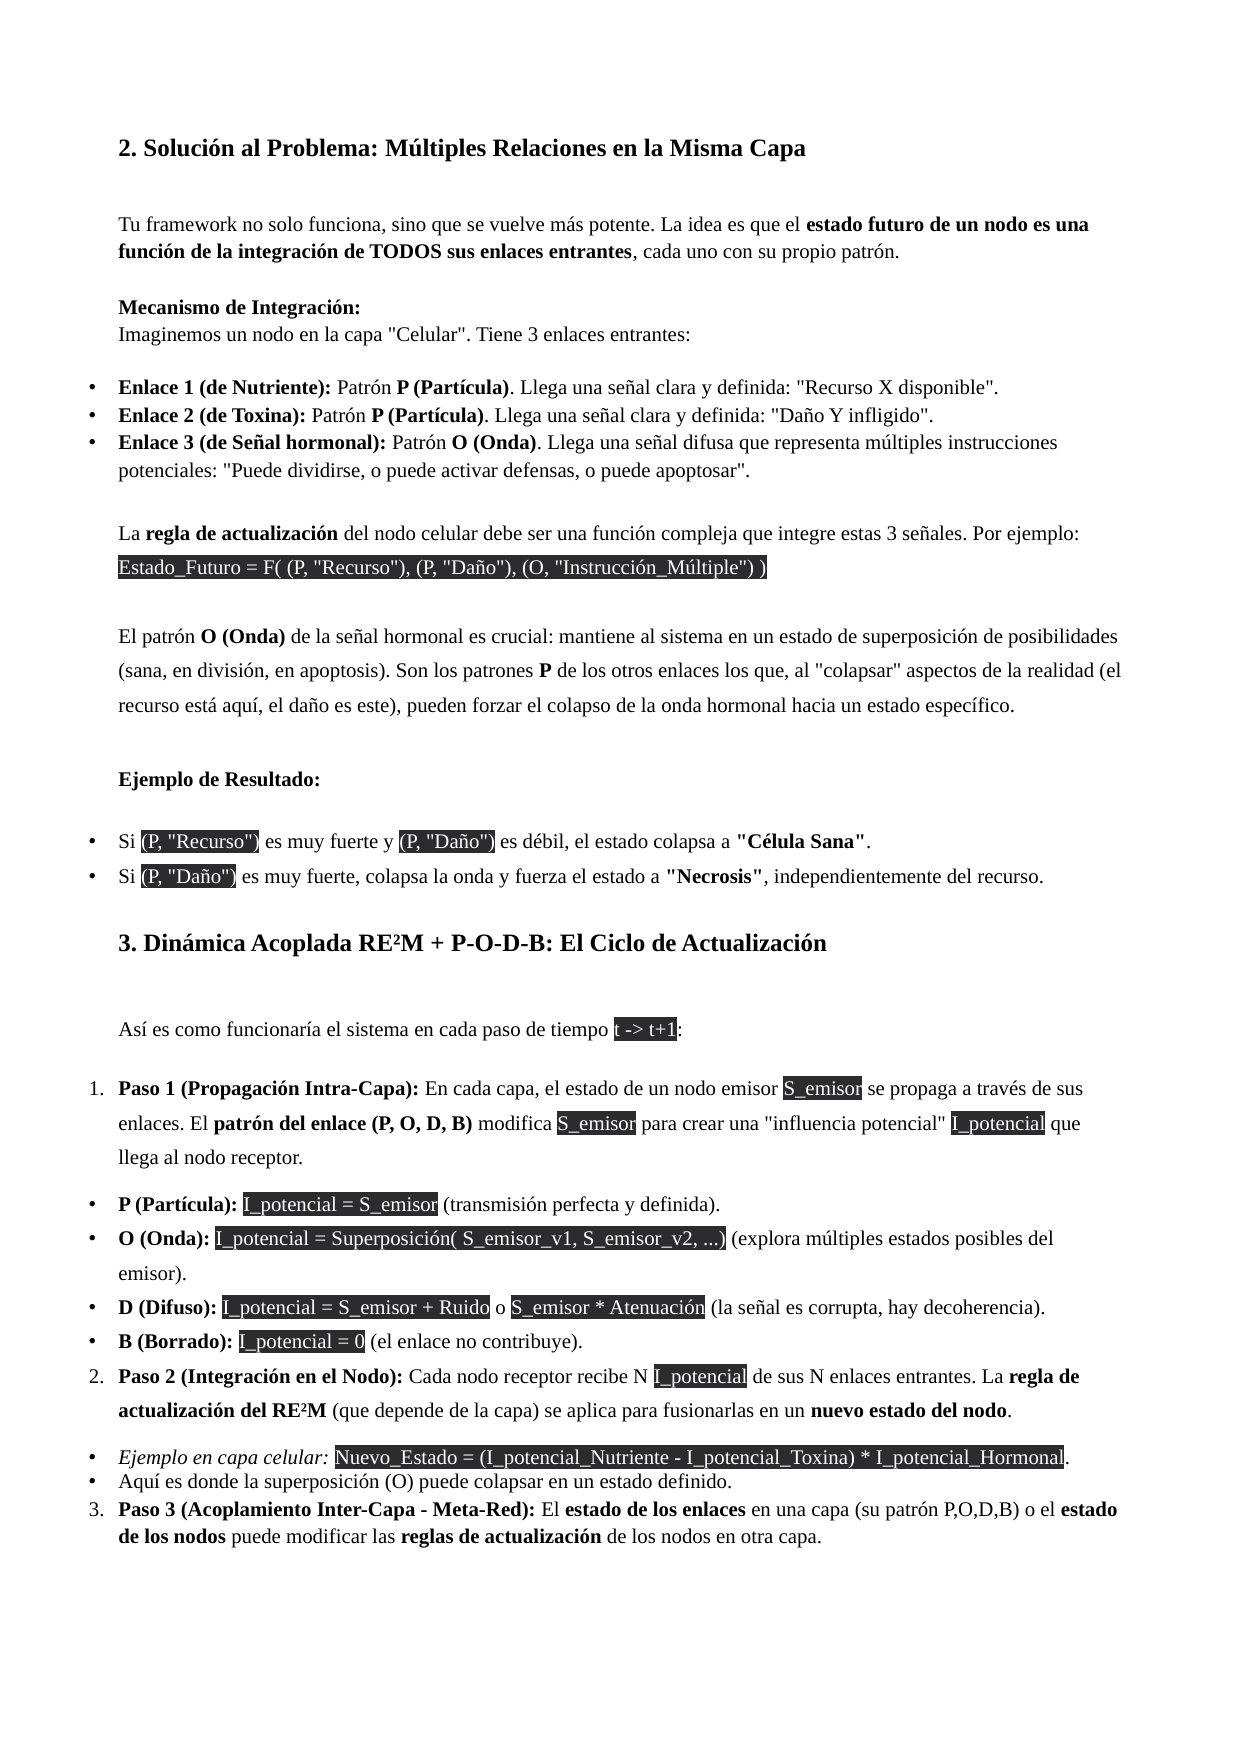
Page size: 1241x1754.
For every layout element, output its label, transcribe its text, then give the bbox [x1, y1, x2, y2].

text Tu framework no solo funciona, sino que se vuelve más potente. La idea es que el estado futuro de un nodo es una función de la integración de TODOS sus enlaces entrantes, cada uno con su propio patrón. Mecanismo de Integración: Imaginemos un nodo en la capa "Celular". Tiene 3 enlaces entrantes: [118, 212, 1122, 346]
list D (Difuso): I_potencial = S_emisor + Ruido o S_emisor * Atenuación (la señal es corrupta, hay decoherencia). [118, 1285, 1122, 1319]
list Si (P, "Daño") es muy fuerte, colapsa la onda y fuerza el estado a "Necrosis", independientemente del recurso. [118, 853, 1122, 888]
subtitle 3. Dinámica Acoplada RE²M + P-O-D-B: El Ciclo de Actualización [118, 913, 1122, 957]
text Así es como funcionaría el sistema en cada paso de tiempo t -> t+1: [118, 1007, 1122, 1041]
list Enlace 1 (de Nutriente): Patrón P (Partícula). Llega una señal clara y definida: "Recurso X disponible". [118, 375, 1122, 399]
list P (Partícula): I_potencial = S_emisor (transmisión perfecta y definida). [118, 1182, 1122, 1216]
list Aquí es donde la superposición (O) puede colapsar en un estado definido. [118, 1469, 1122, 1493]
list Enlace 2 (de Toxina): Patrón P (Partícula). Llega una señal clara y definida: "Daño Y infligido". [118, 402, 1122, 427]
list Si (P, "Recurso") es muy fuerte y (P, "Daño") es débil, el estado colapsa a "Célula Sana". [118, 819, 1122, 853]
list Paso 1 (Propagación Intra-Capa): En cada capa, el estado de un nodo emisor S_emisor se propaga a través de sus enlaces. El patrón del enlace (P, O, D, B) modifica S_emisor para crear una "influencia potencial" I_potencial que llega al nodo receptor. [118, 1066, 1122, 1169]
list Paso 2 (Integración en el Nodo): Cada nodo receptor recibe N I_potencial de sus N enlaces entrantes. La regla de actualización del RE²M (que depende de la capa) se aplica para fusionarlas en un nuevo estado del nodo. [118, 1353, 1122, 1422]
list Enlace 3 (de Señal hormonal): Patrón O (Onda). Llega una señal difusa que representa múltiples instrucciones potenciales: "Puede dividirse, o puede activar defensas, o puede apoptosar". [118, 430, 1122, 482]
list Ejemplo en capa celular: Nuevo_Estado = (I_potencial_Nutriente - I_potencial_Toxina) * I_potencial_Hormonal. [118, 1435, 1122, 1469]
list O (Onda): I_potencial = Superposición( S_emisor_v1, S_emisor_v2, ...) (explora múltiples estados posibles del emisor). [118, 1216, 1122, 1285]
text La regla de actualización del nodo celular debe ser una función compleja que integre estas 3 señales. Por ejemplo: Estado_Futuro = F( (P, "Recurso"), (P, "Daño"), (O, "Instrucción_Múltiple") ) El patrón O (Onda) de la señal hormonal es crucial: mantiene al sistema en un estado de superposición de posibilidades (sana, en división, en apoptosis). Son los patrones P de los otros enlaces los que, al "colapsar" aspectos de la realidad (el recurso está aquí, el daño es este), pueden forzar el colapso de la onda hormonal hacia un estado específico. [118, 510, 1122, 717]
list Paso 3 (Acoplamiento Inter-Capa - Meta-Red): El estado de los enlaces en una capa (su patrón P,O,D,B) o el estado de los nodos puede modificar las reglas de actualización de los nodos en otra capa. [118, 1497, 1122, 1548]
text Ejemplo de Resultado: [118, 767, 1122, 791]
list B (Borrado): I_potencial = 0 (el enlace no contribuye). [118, 1319, 1122, 1353]
subtitle 2. Solución al Problema: Múltiples Relaciones en la Misma Capa [118, 118, 1122, 162]
